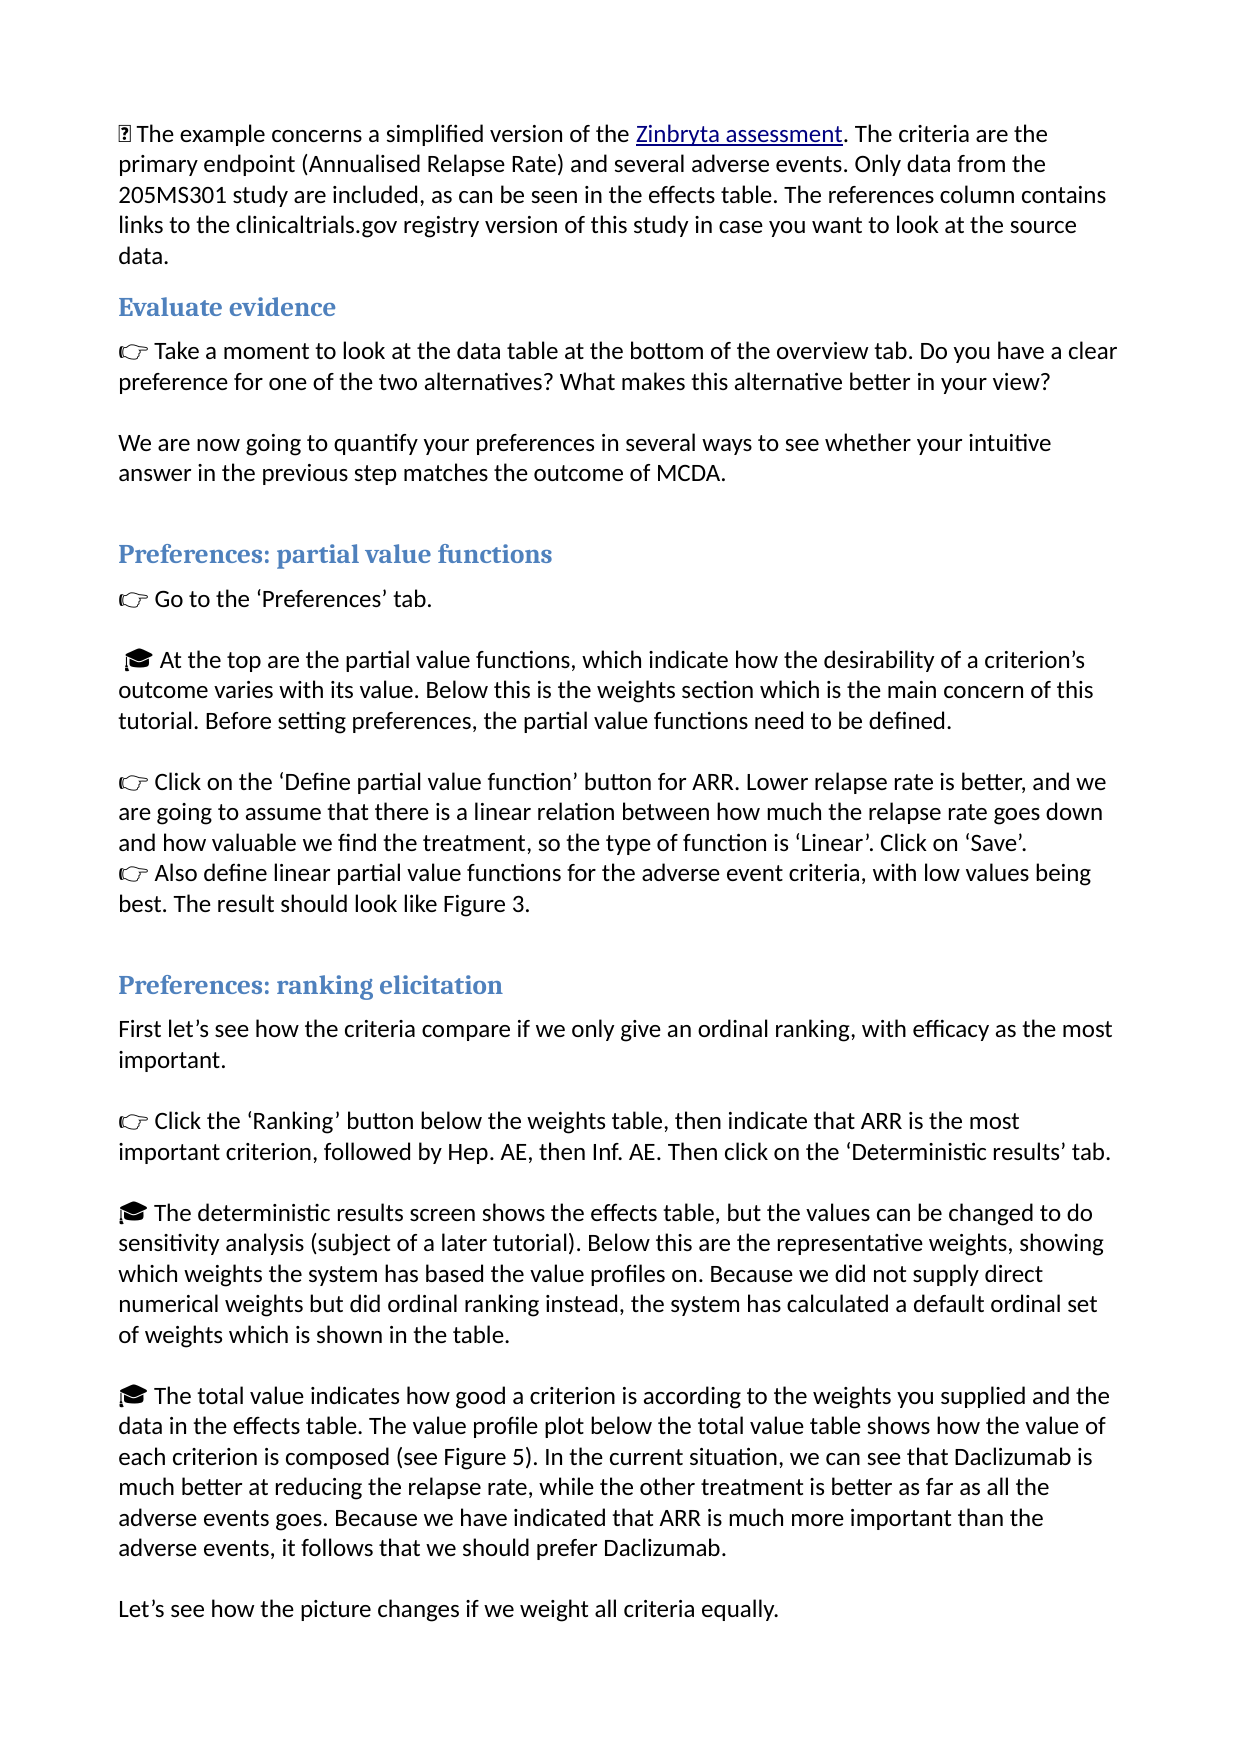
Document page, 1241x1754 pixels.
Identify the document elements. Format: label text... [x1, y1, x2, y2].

text We are now going to quantify your preferences in several ways to see whether your intuitive answer in the previous step matches the outcome of MCDA. [118, 427, 1122, 488]
text 🎓 At the top are the partial value functions, which indicate how the desirability of a criterion’s outcome varies with its value. Below this is the weights section which is the main concern of this tutorial. Before setting preferences, the partial value functions need to be defined. [118, 644, 1122, 735]
text 👉 Also define linear partial value functions for the adverse event criteria, with low values being best. The result should look like Figure 3. [118, 857, 1122, 918]
text 👉 Click on the ‘Define partial value function’ button for ARR. Lower relapse rate is better, and we are going to assume that there is a linear relation between how much the relapse rate goes down and how valuable we find the treatment, so the type of function is ‘Linear’. Click on ‘Save’. [118, 766, 1122, 857]
text 👉 Click the ‘Ranking’ button below the weights table, then indicate that ARR is the most important criterion, followed by Hep. AE, then Inf. AE. Then click on the ‘Deterministic results’ tab. [118, 1105, 1122, 1166]
subtitle Preferences: partial value functions [118, 539, 1122, 570]
subtitle Preferences: ranking elicitation [118, 970, 1122, 1001]
text First let’s see how the criteria compare if we only give an ordinal ranking, with efficacy as the most important. [118, 1013, 1122, 1074]
text 👉 Go to the ‘Preferences’ tab. [118, 583, 1122, 613]
text 👉 Take a moment to look at the data table at the bottom of the overview tab. Do you have a clear preference for one of the two alternatives? What makes this alternative better in your view? [118, 335, 1122, 396]
text 🎓 The total value indicates how good a criterion is according to the weights you supplied and the data in the effects table. The value profile plot below the total value table shows how the value of each criterion is composed (see Figure 5). In the current situation, we can see that Daclizumab is much better at reducing the relapse rate, while the other treatment is better as far as all the adverse events goes. Because we have indicated that ARR is much more important than the adverse events, it follows that we should prefer Daclizumab. [118, 1380, 1122, 1563]
subtitle Evaluate evidence [118, 292, 1122, 323]
text 🎓 The deterministic results screen shows the effects table, but the values can be changed to do sensitivity analysis (subject of a later tutorial). Below this are the representative weights, showing which weights the system has based the value profiles on. Because we did not supply direct numerical weights but did ordinal ranking instead, the system has calculated a default ordinal set of weights which is shown in the table. [118, 1197, 1122, 1349]
text 💡 The example concerns a simplified version of the Zinbryta assessment. The criteria are the primary endpoint (Annualised Relapse Rate) and several adverse events. Only data from the 205MS301 study are included, as can be seen in the effects table. The references column contains links to the clinicaltrials.gov registry version of this study in case you want to look at the source data. [118, 118, 1122, 271]
text Let’s see how the picture changes if we weight all criteria equally. [118, 1593, 1122, 1624]
